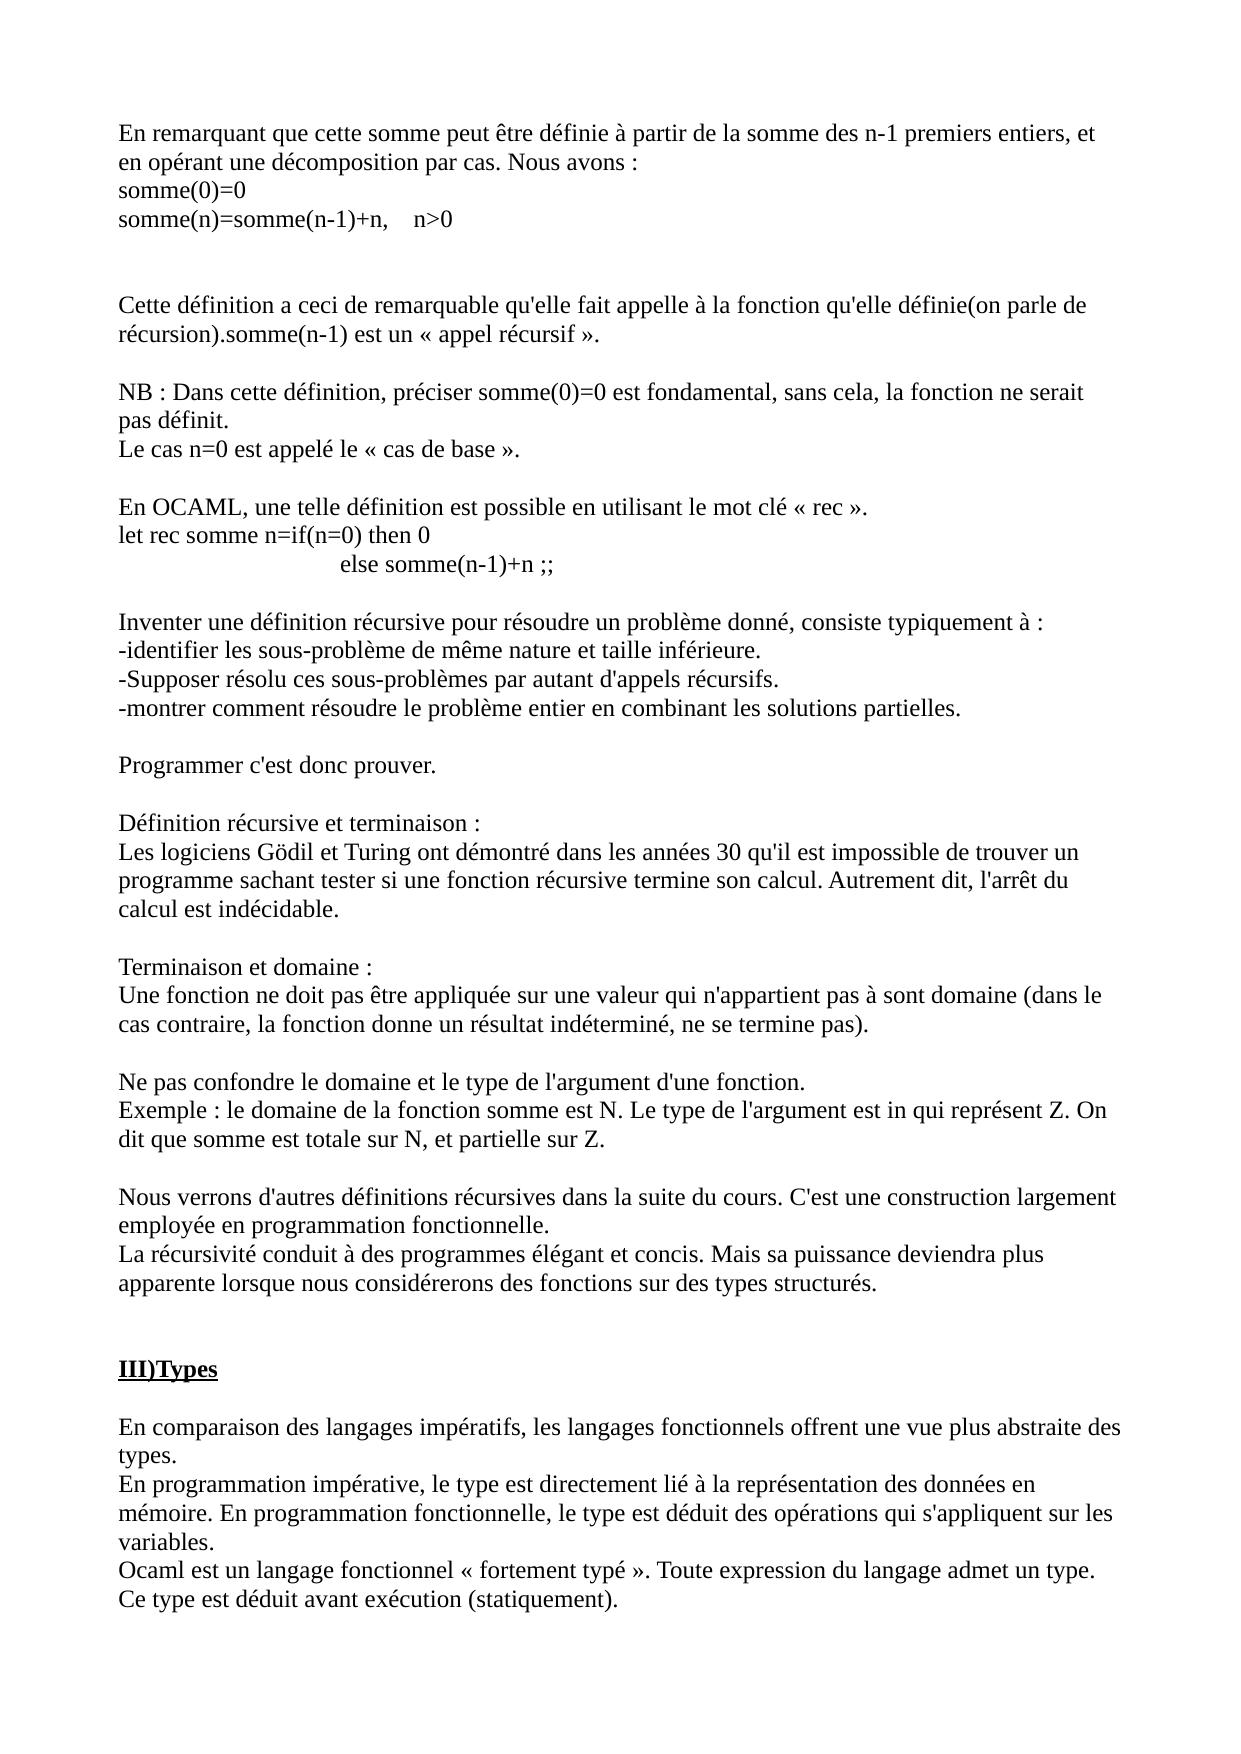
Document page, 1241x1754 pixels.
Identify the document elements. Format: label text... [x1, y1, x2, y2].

text Cette définition a ceci de remarquable qu'elle fait appelle à la fonction qu'elle définie(on parle de récursion).somme(n-1) est un « appel récursif ». [118, 291, 1122, 348]
text -montrer comment résoudre le problème entier en combinant les solutions partielles. [118, 693, 1122, 722]
text Une fonction ne doit pas être appliquée sur une valeur qui n'appartient pas à sont domaine (dans le cas contraire, la fonction donne un résultat indéterminé, ne se termine pas). [118, 981, 1122, 1038]
text let rec somme n=if(n=0) then 0 [118, 521, 1122, 549]
text -Supposer résolu ces sous-problèmes par autant d'appels récursifs. [118, 664, 1122, 693]
text En remarquant que cette somme peut être définie à partir de la somme des n-1 premiers entiers, et en opérant une décomposition par cas. Nous avons : [118, 118, 1122, 176]
text else somme(n-1)+n ;; [118, 549, 1122, 578]
text Le cas n=0 est appelé le « cas de base ». [118, 434, 1122, 463]
text Définition récursive et terminaison : [118, 808, 1122, 837]
text Exemple : le domaine de la fonction somme est N. Le type de l'argument est in qui représent Z. On dit que somme est totale sur N, et partielle sur Z. [118, 1096, 1122, 1153]
text somme(n)=somme(n-1)+n, n>0 [118, 204, 1122, 233]
text En comparaison des langages impératifs, les langages fonctionnels offrent une vue plus abstraite des types. [118, 1412, 1122, 1469]
text Inventer une définition récursive pour résoudre un problème donné, consiste typiquement à : [118, 607, 1122, 636]
text somme(0)=0 [118, 176, 1122, 204]
text III)Types [118, 1354, 1122, 1383]
text Ne pas confondre le domaine et le type de l'argument d'une fonction. [118, 1067, 1122, 1096]
text Nous verrons d'autres définitions récursives dans la suite du cours. C'est une construction largement employée en programmation fonctionnelle. [118, 1182, 1122, 1239]
text En programmation impérative, le type est directement lié à la représentation des données en mémoire. En programmation fonctionnelle, le type est déduit des opérations qui s'appliquent sur les variables. [118, 1469, 1122, 1556]
text NB : Dans cette définition, préciser somme(0)=0 est fondamental, sans cela, la fonction ne serait pas définit. [118, 377, 1122, 434]
text Programmer c'est donc prouver. [118, 751, 1122, 779]
text La récursivité conduit à des programmes élégant et concis. Mais sa puissance deviendra plus apparente lorsque nous considérerons des fonctions sur des types structurés. [118, 1239, 1122, 1297]
text Les logiciens Gödil et Turing ont démontré dans les années 30 qu'il est impossible de trouver un programme sachant tester si une fonction récursive termine son calcul. Autrement dit, l'arrêt du calcul est indécidable. [118, 837, 1122, 923]
text Terminaison et domaine : [118, 952, 1122, 981]
text -identifier les sous-problème de même nature et taille inférieure. [118, 636, 1122, 664]
text En OCAML, une telle définition est possible en utilisant le mot clé « rec ». [118, 492, 1122, 521]
text Ocaml est un langage fonctionnel « fortement typé ». Toute expression du langage admet un type. Ce type est déduit avant exécution (statiquement). [118, 1556, 1122, 1613]
